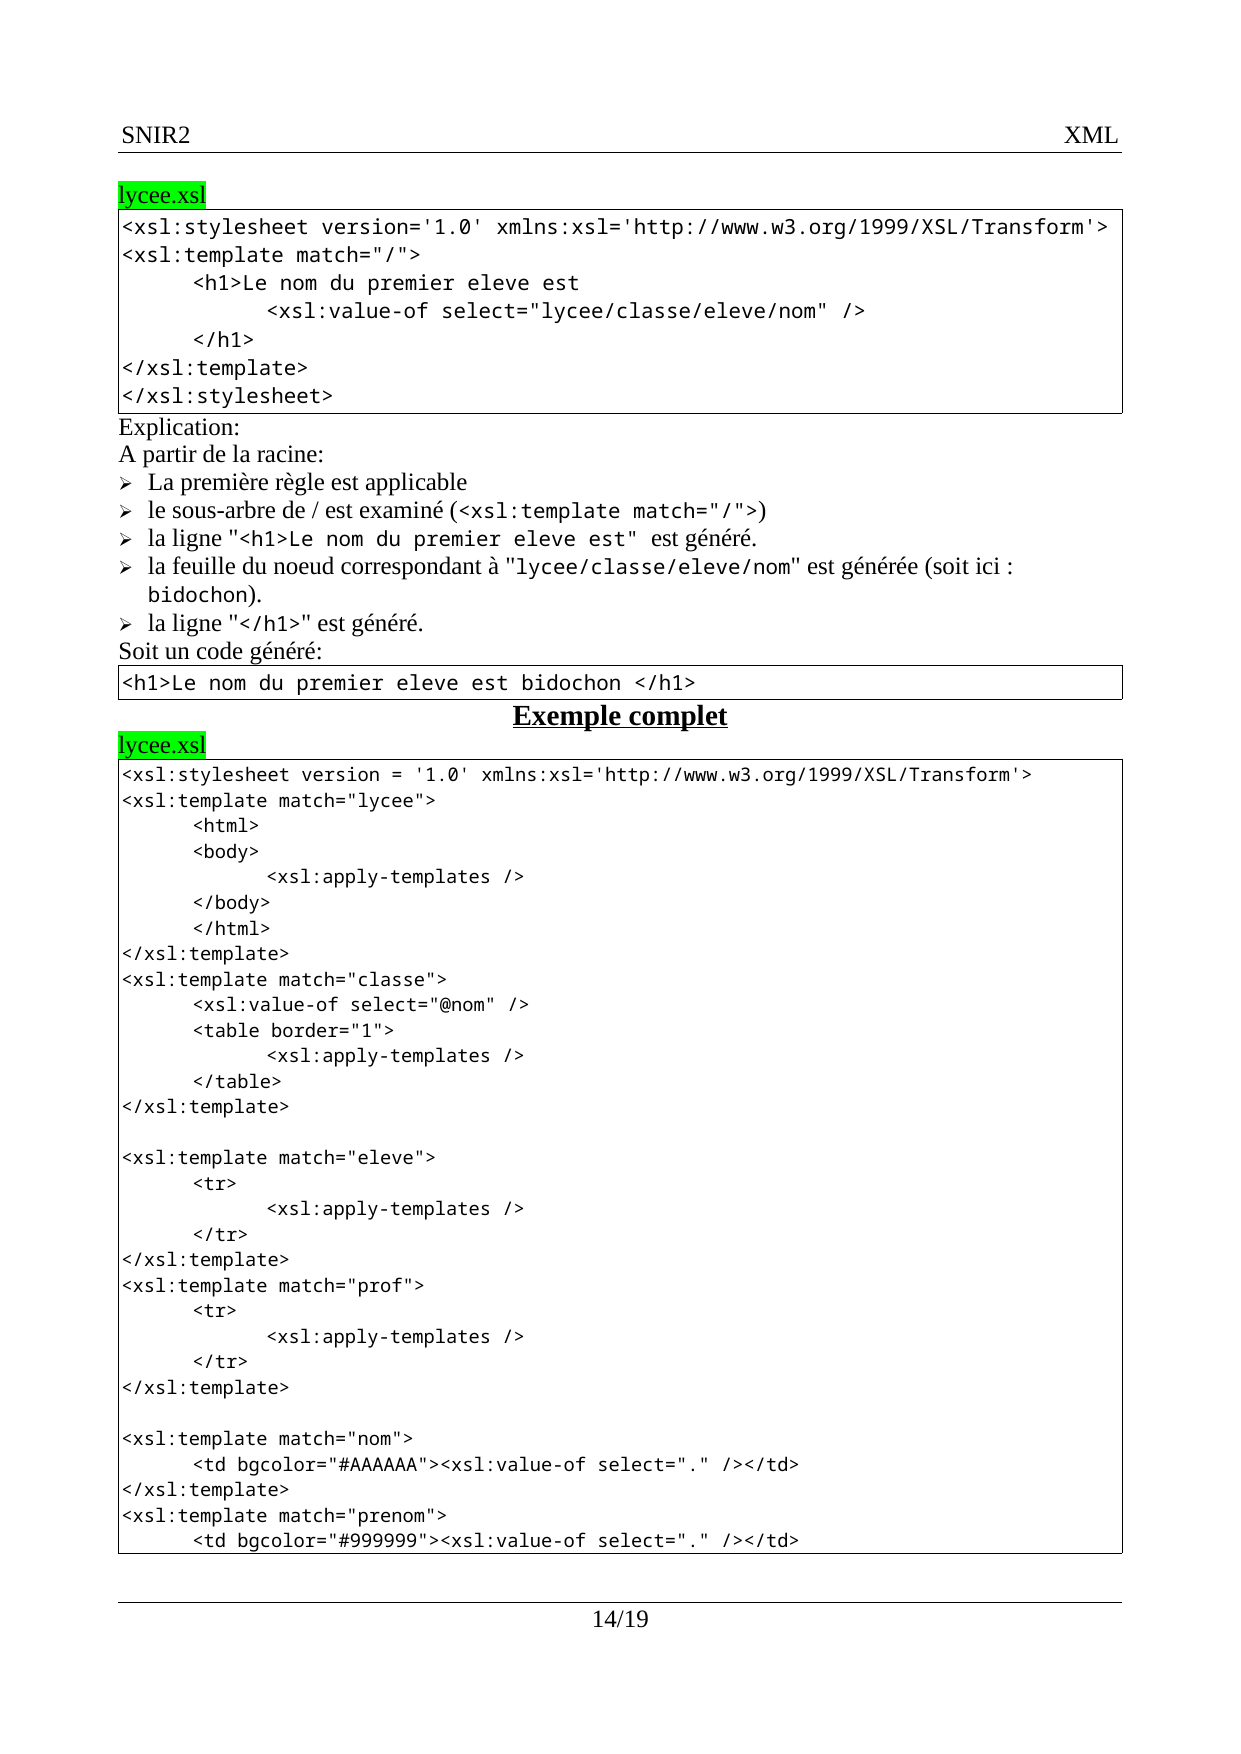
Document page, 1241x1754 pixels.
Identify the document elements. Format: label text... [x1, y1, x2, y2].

list la ligne "</h1>" est généré. [118, 609, 1122, 637]
text <xsl:template match="eleve"> [119, 1142, 1122, 1167]
text </xsl:template> [119, 937, 1122, 963]
text </xsl:template> [119, 1091, 1122, 1119]
text lycee.xsl [118, 181, 1122, 209]
text <xsl:template match="nom"> [119, 1422, 1122, 1448]
text <tr> [119, 1167, 1122, 1193]
text </html> [119, 912, 1122, 937]
text <td bgcolor="#AAAAAA"><xsl:value-of select="." /></td> [119, 1448, 1122, 1473]
text <xsl:template match="lycee"> [119, 784, 1122, 810]
text </h1> [119, 322, 1122, 350]
list le sous-arbre de / est examiné (<xsl:template match="/">) [118, 496, 1122, 524]
list La première règle est applicable [118, 468, 1122, 496]
text </xsl:template> [119, 1371, 1122, 1400]
text <body> [119, 835, 1122, 861]
text </table> [119, 1065, 1122, 1091]
text <xsl:value-of select="@nom" /> [119, 988, 1122, 1014]
text <xsl:value-of select="lycee/classe/eleve/nom" /> [119, 294, 1122, 322]
text </xsl:template> [119, 350, 1122, 378]
text <xsl:apply-templates /> [119, 1039, 1122, 1065]
text <xsl:apply-templates /> [119, 1320, 1122, 1346]
text <xsl:template match="classe"> [119, 963, 1122, 988]
text </tr> [119, 1218, 1122, 1244]
text lycee.xsl [118, 731, 1122, 759]
text </body> [119, 886, 1122, 912]
text </xsl:stylesheet> [119, 378, 1122, 413]
text <h1>Le nom du premier eleve est [119, 265, 1122, 294]
text <xsl:apply-templates /> [119, 1193, 1122, 1218]
text <xsl:stylesheet version='1.0' xmlns:xsl='http://www.w3.org/1999/XSL/Transform'> [119, 210, 1122, 237]
list la feuille du noeud correspondant à "lycee/classe/eleve/nom" est générée (soit ici : bidochon). [118, 552, 1122, 609]
text </xsl:template> [119, 1244, 1122, 1269]
text A partir de la racine: [118, 440, 1122, 468]
text <table border="1"> [119, 1014, 1122, 1039]
text Exemple complet [118, 700, 1122, 731]
text <html> [119, 810, 1122, 835]
text <xsl:template match="/"> [119, 237, 1122, 265]
text <td bgcolor="#999999"><xsl:value-of select="." /></td> [119, 1524, 1122, 1553]
text Explication: [118, 414, 1122, 440]
text <tr> [119, 1295, 1122, 1320]
text <h1>Le nom du premier eleve est bidochon </h1> [119, 666, 1122, 699]
text <xsl:stylesheet version = '1.0' xmlns:xsl='http://www.w3.org/1999/XSL/Transform'> [119, 760, 1122, 784]
text </xsl:template> [119, 1473, 1122, 1499]
text </tr> [119, 1346, 1122, 1371]
text <xsl:template match="prenom"> [119, 1499, 1122, 1524]
text Soit un code généré: [118, 637, 1122, 664]
text <xsl:template match="prof"> [119, 1269, 1122, 1295]
list la ligne "<h1>Le nom du premier eleve est" est généré. [118, 524, 1122, 552]
text <xsl:apply-templates /> [119, 861, 1122, 886]
